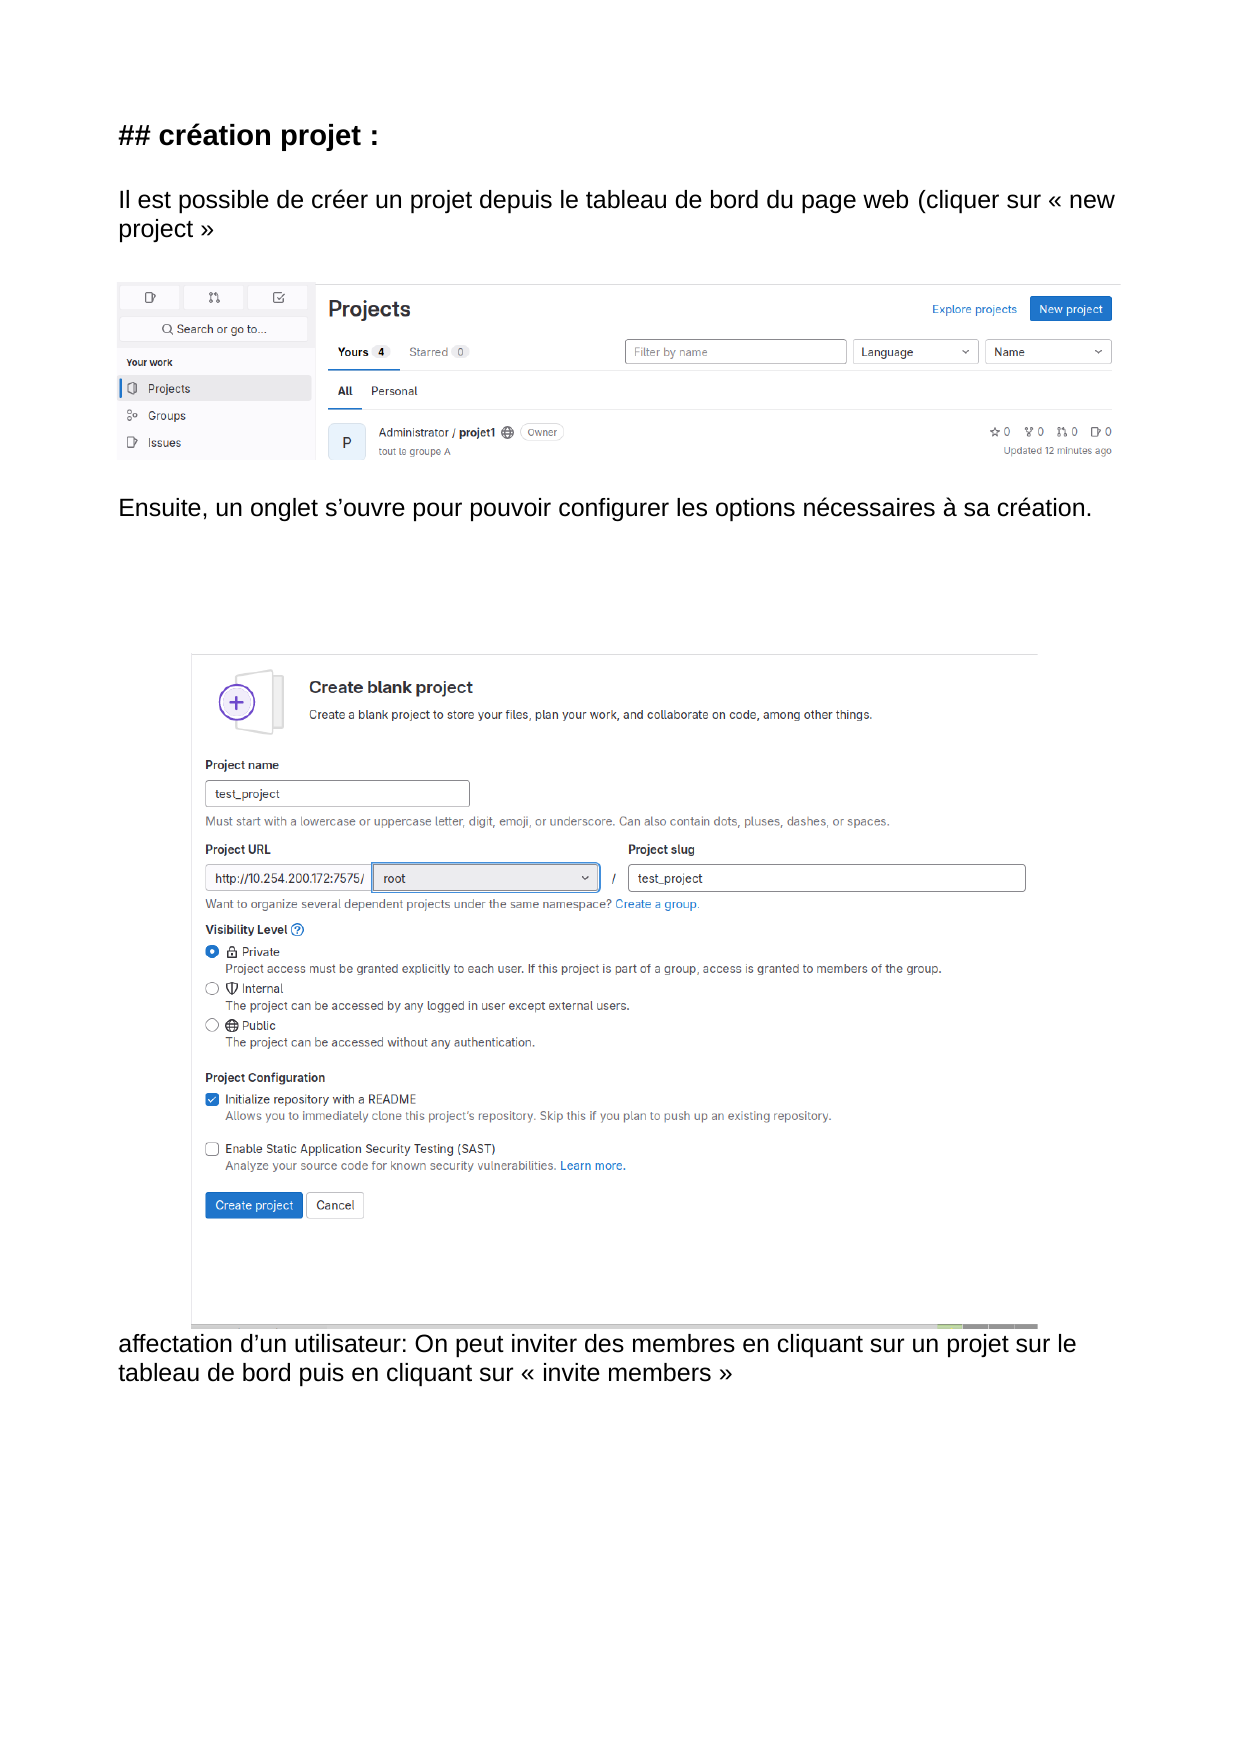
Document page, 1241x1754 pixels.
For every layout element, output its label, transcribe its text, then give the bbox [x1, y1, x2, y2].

text affectation d’un utilisateur: On peut inviter des membres en cliquant sur un projet sur le tableau de bord puis en cliquant sur « invite members » [118, 987, 1122, 1387]
picture [116, 282, 1121, 460]
text ## création projet : [118, 118, 1122, 152]
text Ensuite, un onglet s’ouvre pour pouvoir configurer les options nécessaires à sa création. [118, 493, 1122, 522]
text Il est possible de créer un projet depuis le tableau de bord du page web (cliquer sur « new project » [118, 185, 1122, 243]
picture [191, 653, 1038, 1329]
